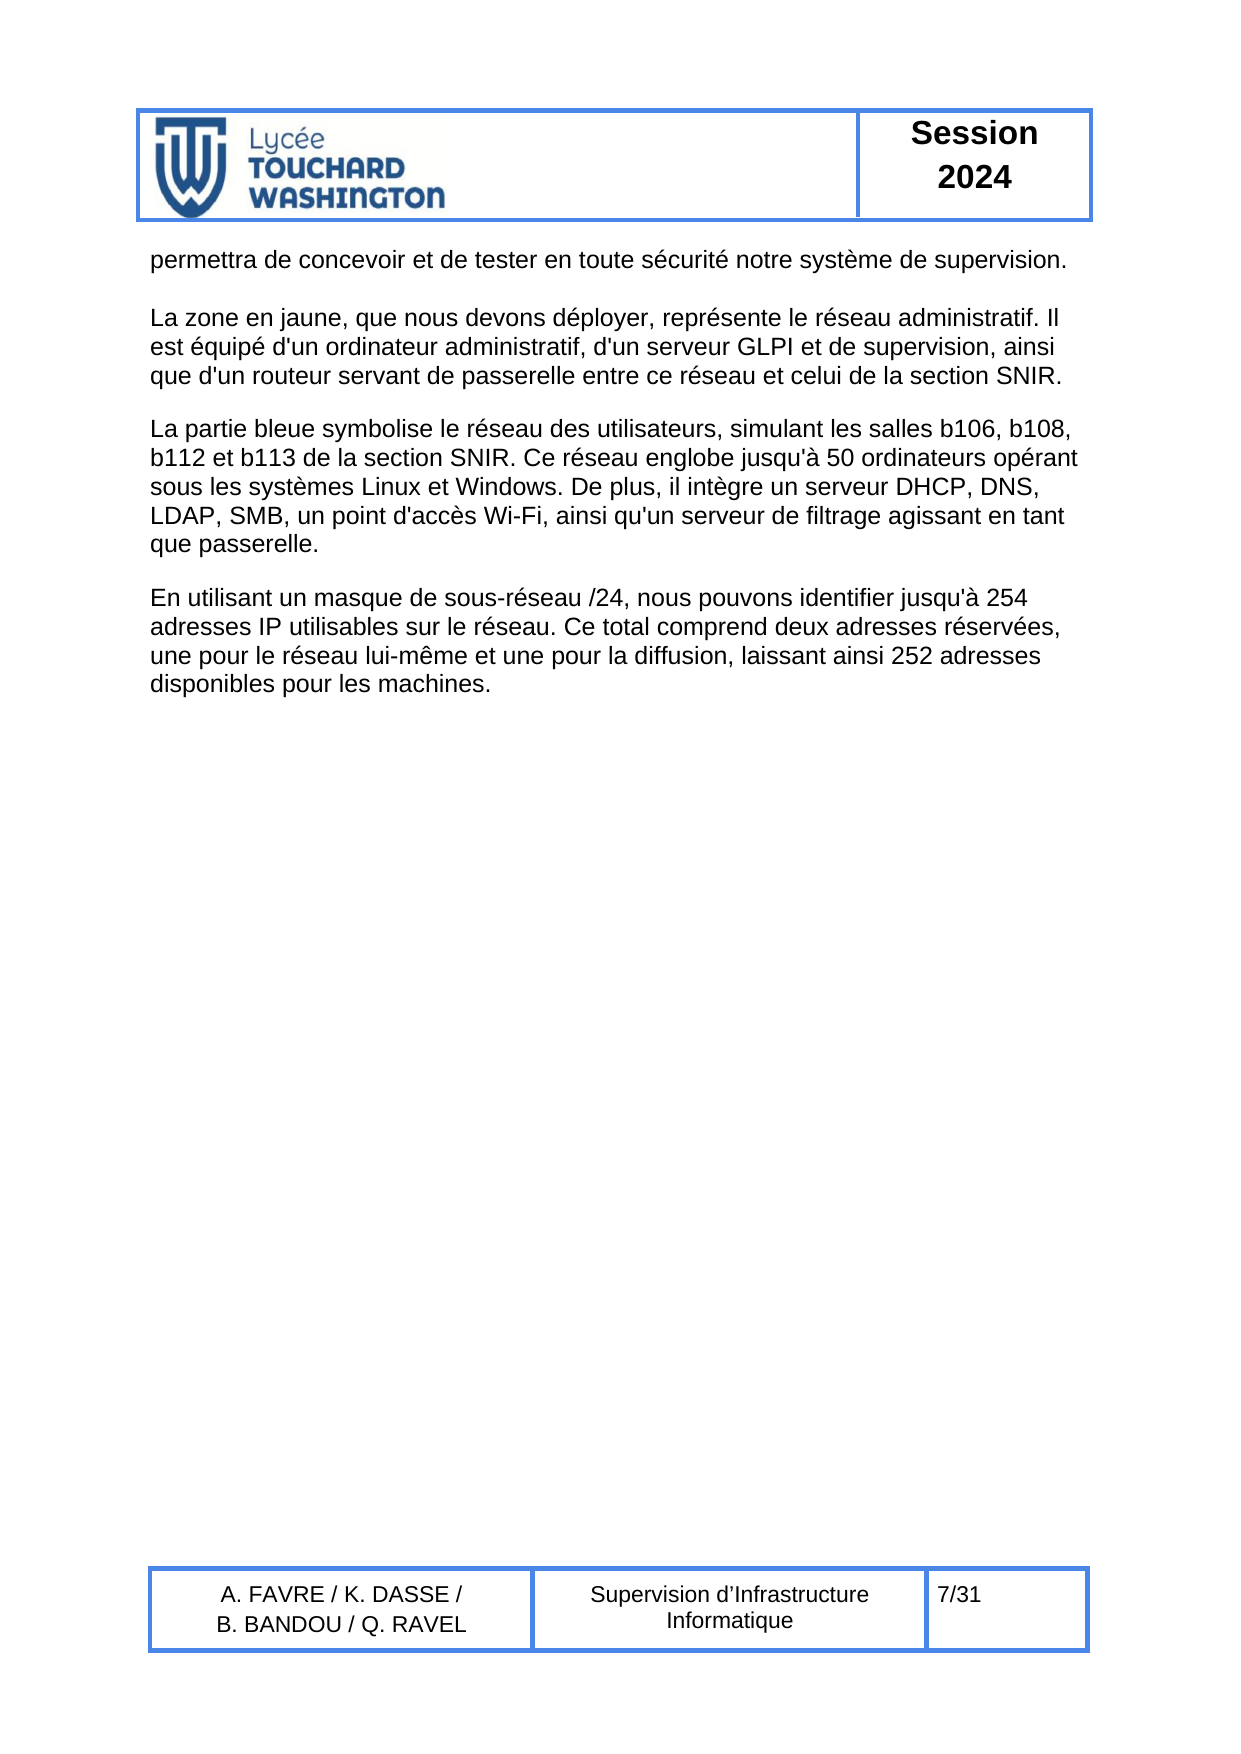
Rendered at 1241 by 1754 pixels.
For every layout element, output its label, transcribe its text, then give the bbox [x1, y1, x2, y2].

text En utilisant un masque de sous-réseau /24, nous pouvons identifier jusqu'à 254 adresses IP utilisables sur le réseau. Ce total comprend deux adresses réservées, une pour le réseau lui-même et une pour la diffusion, laissant ainsi 252 adresses disponibles pour les machines. [150, 583, 1090, 698]
picture [150, 113, 449, 150]
text La zone en jaune, que nous devons déployer, représente le réseau administratif. Il est équipé d'un ordinateur administratif, d'un serveur GLPI et de supervision, ainsi que d'un routeur servant de passerelle entre ce réseau et celui de la section SNIR. [150, 303, 1090, 389]
text La partie bleue symbolise le réseau des utilisateurs, simulant les salles b106, b108, b112 et b113 de la section SNIR. Ce réseau englobe jusqu'à 50 ordinateurs opérant sous les systèmes Linux et Windows. De plus, il intègre un serveur DHCP, DNS, LDAP, SMB, un point d'accès Wi-Fi, ainsi qu'un serveur de filtrage agissant en tant que passerelle. [150, 414, 1090, 558]
text Le réseau de la section SNIR est délimité par la zone encadrée en vert. Afin d'éviter tout risque de dysfonctionnement au sein du lycée, il n'est pas possible d'apporter des modifications directes à ce réseau. C'est pourquoi, dans un premier temps, nous avons créé deux réseaux distincts, à savoir le réseau d'administration et le réseau des utilisateurs, pour simuler le réseau SNIR existant. Cette approche nous permettra de concevoir et de tester en toute sécurité notre système de supervision. [150, 150, 1089, 218]
text Le réseau de la section SNIR est délimité par la zone encadrée en vert. Afin d'éviter tout risque de dysfonctionnement au sein du lycée, il n'est pas possible d'apporter des modifications directes à ce réseau. C'est pourquoi, dans un premier temps, nous avons créé deux réseaux distincts, à savoir le réseau d'administration et le réseau des utilisateurs, pour simuler le réseau SNIR existant. Cette approche nous permettra de concevoir et de tester en toute sécurité notre système de supervision. [150, 222, 1090, 274]
